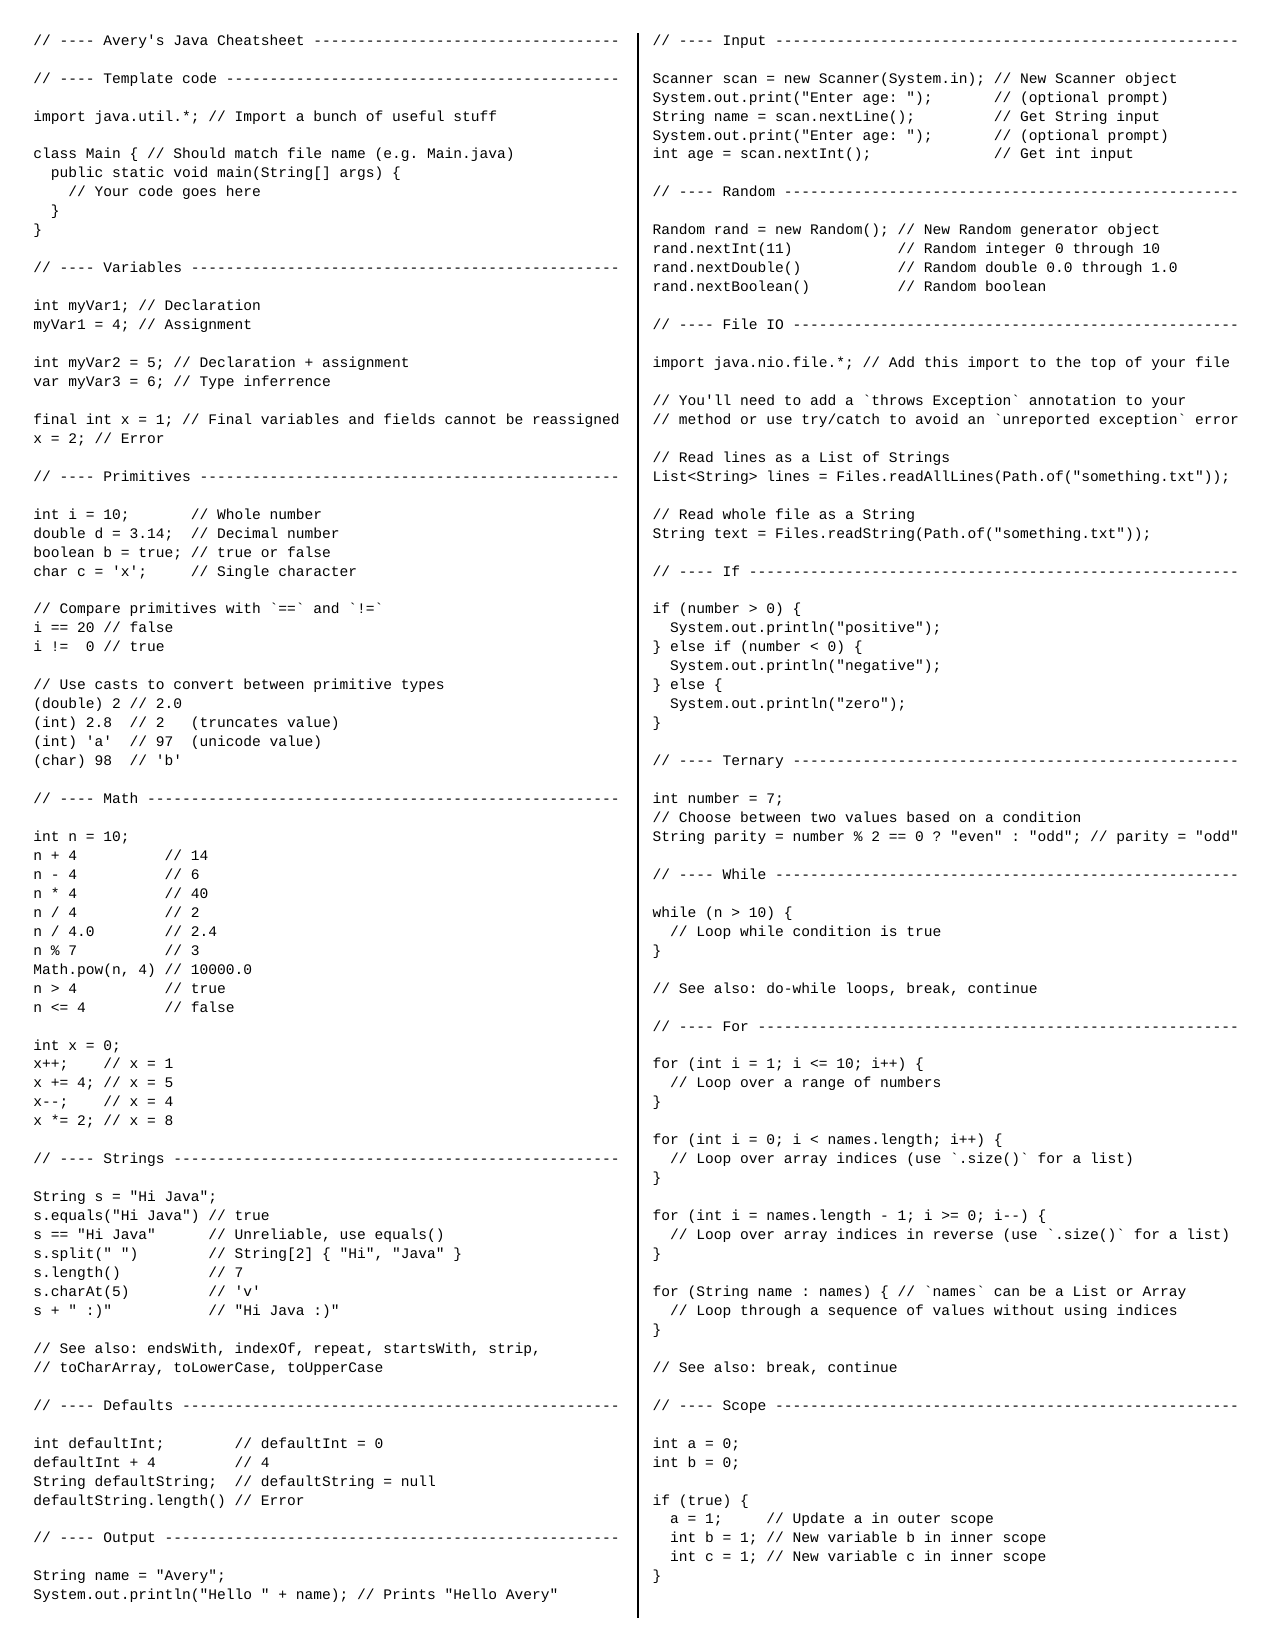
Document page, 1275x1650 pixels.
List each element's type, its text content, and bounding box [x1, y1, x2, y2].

text // toCharArray, toLowerCase, toUpperCase [33, 1360, 622, 1377]
text n % 7 // 3 [33, 943, 622, 959]
text // See also: do-while loops, break, continue [652, 981, 1242, 997]
text // method or use try/catch to avoid an `unreported exception` error [652, 412, 1242, 429]
text // Read whole file as a String [652, 507, 1242, 523]
text } [652, 943, 1242, 959]
text // ---- Variables ------------------------------------------------- [33, 261, 622, 277]
text // ---- Ternary --------------------------------------------------- [652, 753, 1242, 770]
text } else { [652, 678, 1242, 694]
text System.out.println("Hello " + name); // Prints "Hello Avery" [33, 1588, 622, 1604]
text String s = "Hi Java"; [33, 1189, 622, 1206]
text System.out.print("Enter age: "); // (optional prompt) [652, 90, 1242, 106]
text } [33, 204, 622, 220]
text i == 20 // false [33, 621, 622, 637]
text myVar1 = 4; // Assignment [33, 317, 622, 334]
text defaultString.length() // Error [33, 1493, 622, 1509]
text import java.util.*; // Import a bunch of useful stuff [33, 109, 622, 125]
text rand.nextBoolean() // Random boolean [652, 279, 1242, 296]
text for (int i = 0; i < names.length; i++) { [652, 1133, 1242, 1149]
text // See also: endsWith, indexOf, repeat, startsWith, strip, [33, 1341, 622, 1358]
text // ---- Random ---------------------------------------------------- [652, 185, 1242, 201]
text x += 4; // x = 5 [33, 1076, 622, 1092]
text rand.nextDouble() // Random double 0.0 through 1.0 [652, 261, 1242, 277]
text // Choose between two values based on a condition [652, 810, 1242, 827]
text s.length() // 7 [33, 1265, 622, 1282]
text String name = scan.nextLine(); // Get String input [652, 109, 1242, 125]
text public static void main(String[] args) { [33, 166, 622, 182]
text // Compare primitives with `==` and `!=` [33, 602, 622, 618]
text rand.nextInt(11) // Random integer 0 through 10 [652, 242, 1242, 258]
text var myVar3 = 6; // Type inferrence [33, 374, 622, 391]
text } [652, 1569, 1242, 1585]
text s.split(" ") // String[2] { "Hi", "Java" } [33, 1246, 622, 1263]
text } [652, 1171, 1242, 1187]
text s + " :)" // "Hi Java :)" [33, 1303, 622, 1320]
text class Main { // Should match file name (e.g. Main.java) [33, 147, 622, 163]
text System.out.println("positive"); [652, 621, 1242, 637]
text // ---- Input ----------------------------------------------------- [652, 33, 1242, 49]
text n <= 4 // false [33, 1000, 622, 1016]
text // See also: break, continue [652, 1360, 1242, 1377]
text int a = 0; [652, 1436, 1242, 1452]
text // ---- Scope ----------------------------------------------------- [652, 1398, 1242, 1414]
text s == "Hi Java" // Unreliable, use equals() [33, 1227, 622, 1244]
text // ---- Template code --------------------------------------------- [33, 71, 622, 87]
text int myVar2 = 5; // Declaration + assignment [33, 355, 622, 372]
text n / 4.0 // 2.4 [33, 924, 622, 941]
text boolean b = true; // true or false [33, 545, 622, 561]
text for (String name : names) { // `names` can be a List or Array [652, 1284, 1242, 1301]
text String name = "Avery"; [33, 1569, 622, 1585]
text s.charAt(5) // 'v' [33, 1284, 622, 1301]
text List<String> lines = Files.readAllLines(Path.of("something.txt")); [652, 469, 1242, 486]
text char c = 'x'; // Single character [33, 564, 622, 580]
text // Loop while condition is true [652, 924, 1242, 941]
text if (number > 0) { [652, 602, 1242, 618]
text final int x = 1; // Final variables and fields cannot be reassigned [33, 412, 622, 429]
text int age = scan.nextInt(); // Get int input [652, 147, 1242, 163]
text } else if (number < 0) { [652, 640, 1242, 656]
text int x = 0; [33, 1038, 622, 1054]
text // Loop over array indices (use `.size()` for a list) [652, 1152, 1242, 1168]
text // Loop over a range of numbers [652, 1076, 1242, 1092]
text // ---- Strings --------------------------------------------------- [33, 1152, 622, 1168]
text (double) 2 // 2.0 [33, 697, 622, 713]
text n * 4 // 40 [33, 886, 622, 903]
text int defaultInt; // defaultInt = 0 [33, 1436, 622, 1452]
text for (int i = 1; i <= 10; i++) { [652, 1057, 1242, 1073]
text // ---- Defaults -------------------------------------------------- [33, 1398, 622, 1414]
text x--; // x = 4 [33, 1095, 622, 1111]
text (char) 98 // 'b' [33, 753, 622, 770]
text while (n > 10) { [652, 905, 1242, 922]
text int number = 7; [652, 791, 1242, 808]
text // ---- Output ---------------------------------------------------- [33, 1531, 622, 1547]
text // Read lines as a List of Strings [652, 450, 1242, 467]
text double d = 3.14; // Decimal number [33, 526, 622, 542]
text if (true) { [652, 1493, 1242, 1509]
text n / 4 // 2 [33, 905, 622, 922]
text Scanner scan = new Scanner(System.in); // New Scanner object [652, 71, 1242, 87]
text } [652, 1246, 1242, 1263]
text Random rand = new Random(); // New Random generator object [652, 223, 1242, 239]
text s.equals("Hi Java") // true [33, 1208, 622, 1225]
text Math.pow(n, 4) // 10000.0 [33, 962, 622, 978]
text // ---- Avery's Java Cheatsheet ----------------------------------- [33, 33, 622, 49]
text // ---- If -------------------------------------------------------- [652, 564, 1242, 580]
text // Loop over array indices in reverse (use `.size()` for a list) [652, 1227, 1242, 1244]
text // You'll need to add a `throws Exception` annotation to your [652, 393, 1242, 410]
text System.out.print("Enter age: "); // (optional prompt) [652, 128, 1242, 144]
text for (int i = names.length - 1; i >= 0; i--) { [652, 1208, 1242, 1225]
text i != 0 // true [33, 640, 622, 656]
text // ---- File IO --------------------------------------------------- [652, 317, 1242, 334]
text int b = 0; [652, 1455, 1242, 1471]
text String parity = number % 2 == 0 ? "even" : "odd"; // parity = "odd" [652, 829, 1242, 846]
text System.out.println("negative"); [652, 659, 1242, 675]
text import java.nio.file.*; // Add this import to the top of your file [652, 355, 1242, 372]
text // ---- For ------------------------------------------------------- [652, 1019, 1242, 1035]
text // ---- While ----------------------------------------------------- [652, 867, 1242, 884]
text x *= 2; // x = 8 [33, 1114, 622, 1130]
text // ---- Primitives ------------------------------------------------ [33, 469, 622, 486]
text } [33, 223, 622, 239]
text int c = 1; // New variable c in inner scope [652, 1550, 1242, 1566]
text int n = 10; [33, 829, 622, 846]
text n + 4 // 14 [33, 848, 622, 865]
text // ---- Math ------------------------------------------------------ [33, 791, 622, 808]
text // Use casts to convert between primitive types [33, 678, 622, 694]
text (int) 'a' // 97 (unicode value) [33, 734, 622, 751]
text } [652, 1095, 1242, 1111]
text String text = Files.readString(Path.of("something.txt")); [652, 526, 1242, 542]
text int i = 10; // Whole number [33, 507, 622, 523]
text int b = 1; // New variable b in inner scope [652, 1531, 1242, 1547]
text a = 1; // Update a in outer scope [652, 1512, 1242, 1528]
text String defaultString; // defaultString = null [33, 1474, 622, 1490]
text x++; // x = 1 [33, 1057, 622, 1073]
text // Loop through a sequence of values without using indices [652, 1303, 1242, 1320]
text int myVar1; // Declaration [33, 298, 622, 315]
text System.out.println("zero"); [652, 697, 1242, 713]
text (int) 2.8 // 2 (truncates value) [33, 716, 622, 732]
text } [652, 1322, 1242, 1339]
text n - 4 // 6 [33, 867, 622, 884]
text x = 2; // Error [33, 431, 622, 448]
text n > 4 // true [33, 981, 622, 997]
text defaultInt + 4 // 4 [33, 1455, 622, 1471]
text } [652, 716, 1242, 732]
text // Your code goes here [33, 185, 622, 201]
